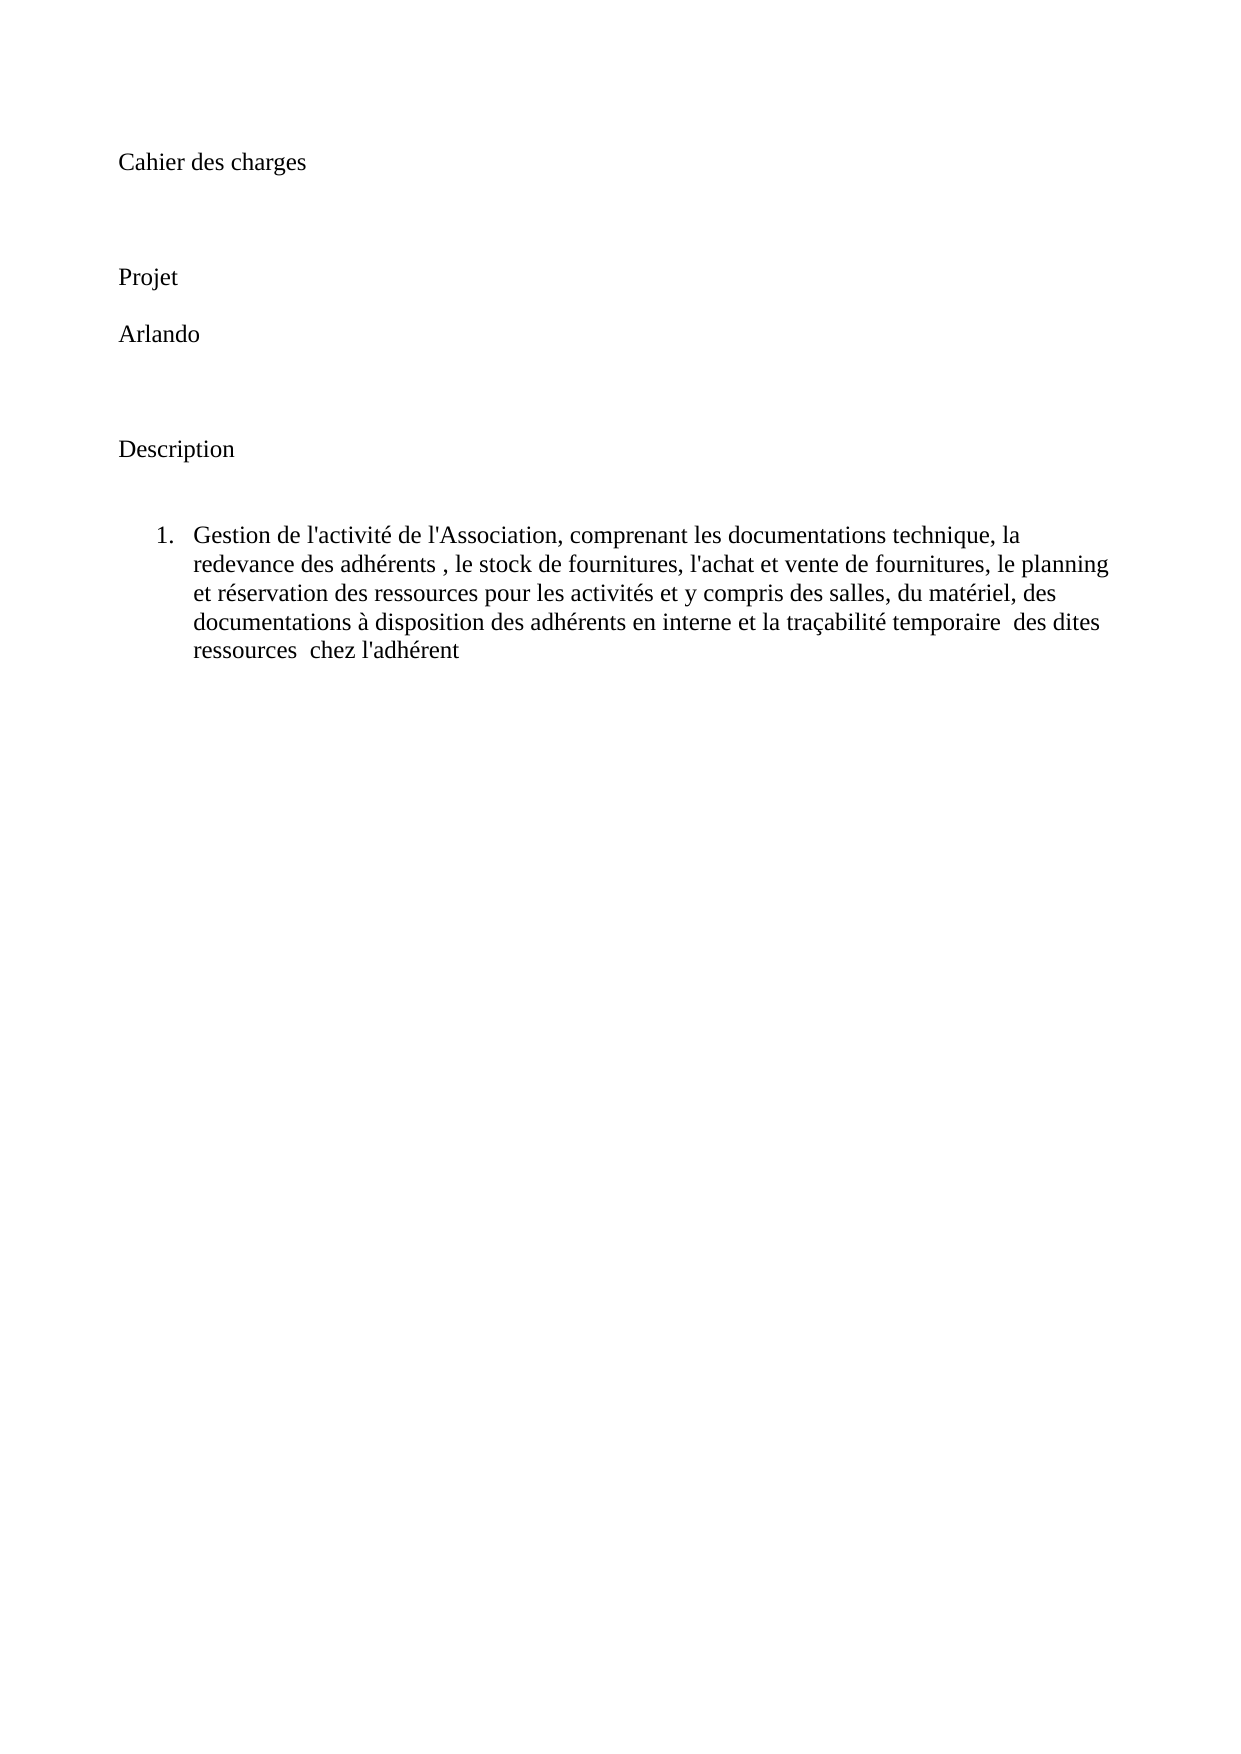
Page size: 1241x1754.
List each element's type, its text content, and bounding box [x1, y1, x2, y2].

text Arlando [118, 319, 1122, 348]
text Cahier des charges [118, 147, 1122, 176]
list Gestion de l'activité de l'Association, comprenant les documentations technique, la redevance des adhérents , le stock de fournitures, l'achat et vente de fournitures, le planning et réservation des ressources pour les activités et y compris des salles, du matériel, des documentations à disposition des adhérents en interne et la traçabilité temporaire des dites ressources chez l'adhérent [156, 521, 1122, 664]
text Projet [118, 262, 1122, 291]
text Description [118, 434, 1122, 463]
